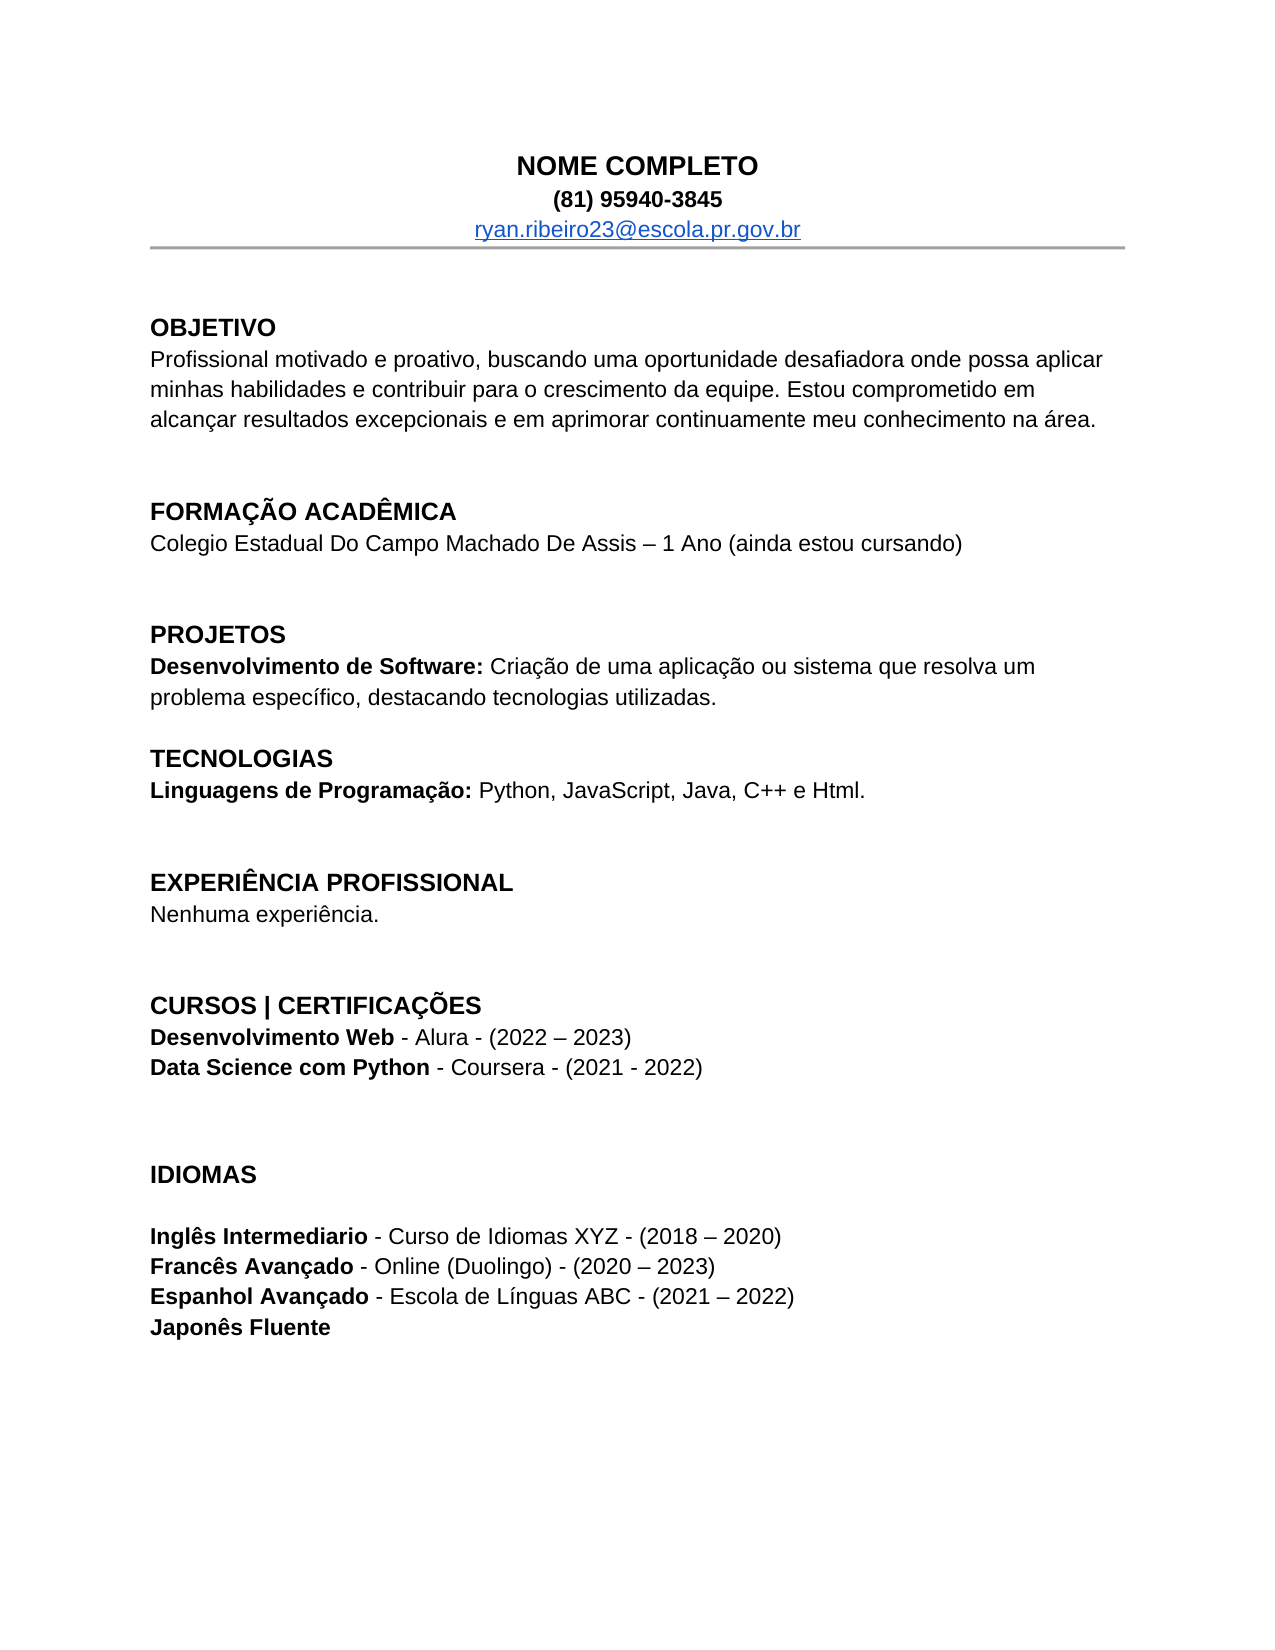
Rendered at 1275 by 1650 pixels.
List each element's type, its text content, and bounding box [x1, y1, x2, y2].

text Profissional motivado e proativo, buscando uma oportunidade desafiadora onde possa aplicar minhas habilidades e contribuir para o crescimento da equipe. Estou comprometido em alcançar resultados excepcionais e em aprimorar continuamente meu conhecimento na área. [150, 346, 1125, 432]
text OBJETIVO [150, 312, 1125, 341]
text NOME COMPLETO [150, 150, 1125, 181]
text Desenvolvimento Web - Alura - (2022 – 2023) [150, 1024, 1125, 1051]
text TECNOLOGIAS [150, 744, 1125, 773]
text Inglês Intermediario - Curso de Idiomas XYZ - (2018 – 2020) [150, 1223, 1125, 1249]
text Japonês Fluente [150, 1313, 1125, 1340]
text Colegio Estadual Do Campo Machado De Assis – 1 Ano (ainda estou cursando) [150, 529, 1125, 556]
text FORMAÇÃO ACADÊMICA [150, 497, 1125, 525]
text Linguagens de Programação: Python, JavaScript, Java, C++ e Html. [150, 777, 1125, 803]
text Desenvolvimento de Software: Criação de uma aplicação ou sistema que resolva um problema específico, destacando tecnologias utilizadas. [150, 653, 1125, 710]
text IDIOMAS [150, 1159, 1125, 1188]
text PROJETOS [150, 620, 1125, 649]
text Data Science com Python - Coursera - (2021 - 2022) [150, 1054, 1125, 1081]
text Espanhol Avançado - Escola de Línguas ABC - (2021 – 2022) [150, 1283, 1125, 1309]
text ryan.ribeiro23@escola.pr.gov.br [150, 216, 1125, 242]
text EXPERIÊNCIA PROFISSIONAL [150, 867, 1125, 896]
text Francês Avançado - Online (Duolingo) - (2020 – 2023) [150, 1253, 1125, 1279]
text (81) 95940-3845 [150, 186, 1125, 212]
text Nenhuma experiência. [150, 901, 1125, 927]
text CURSOS | CERTIFICAÇÕES [150, 991, 1125, 1020]
